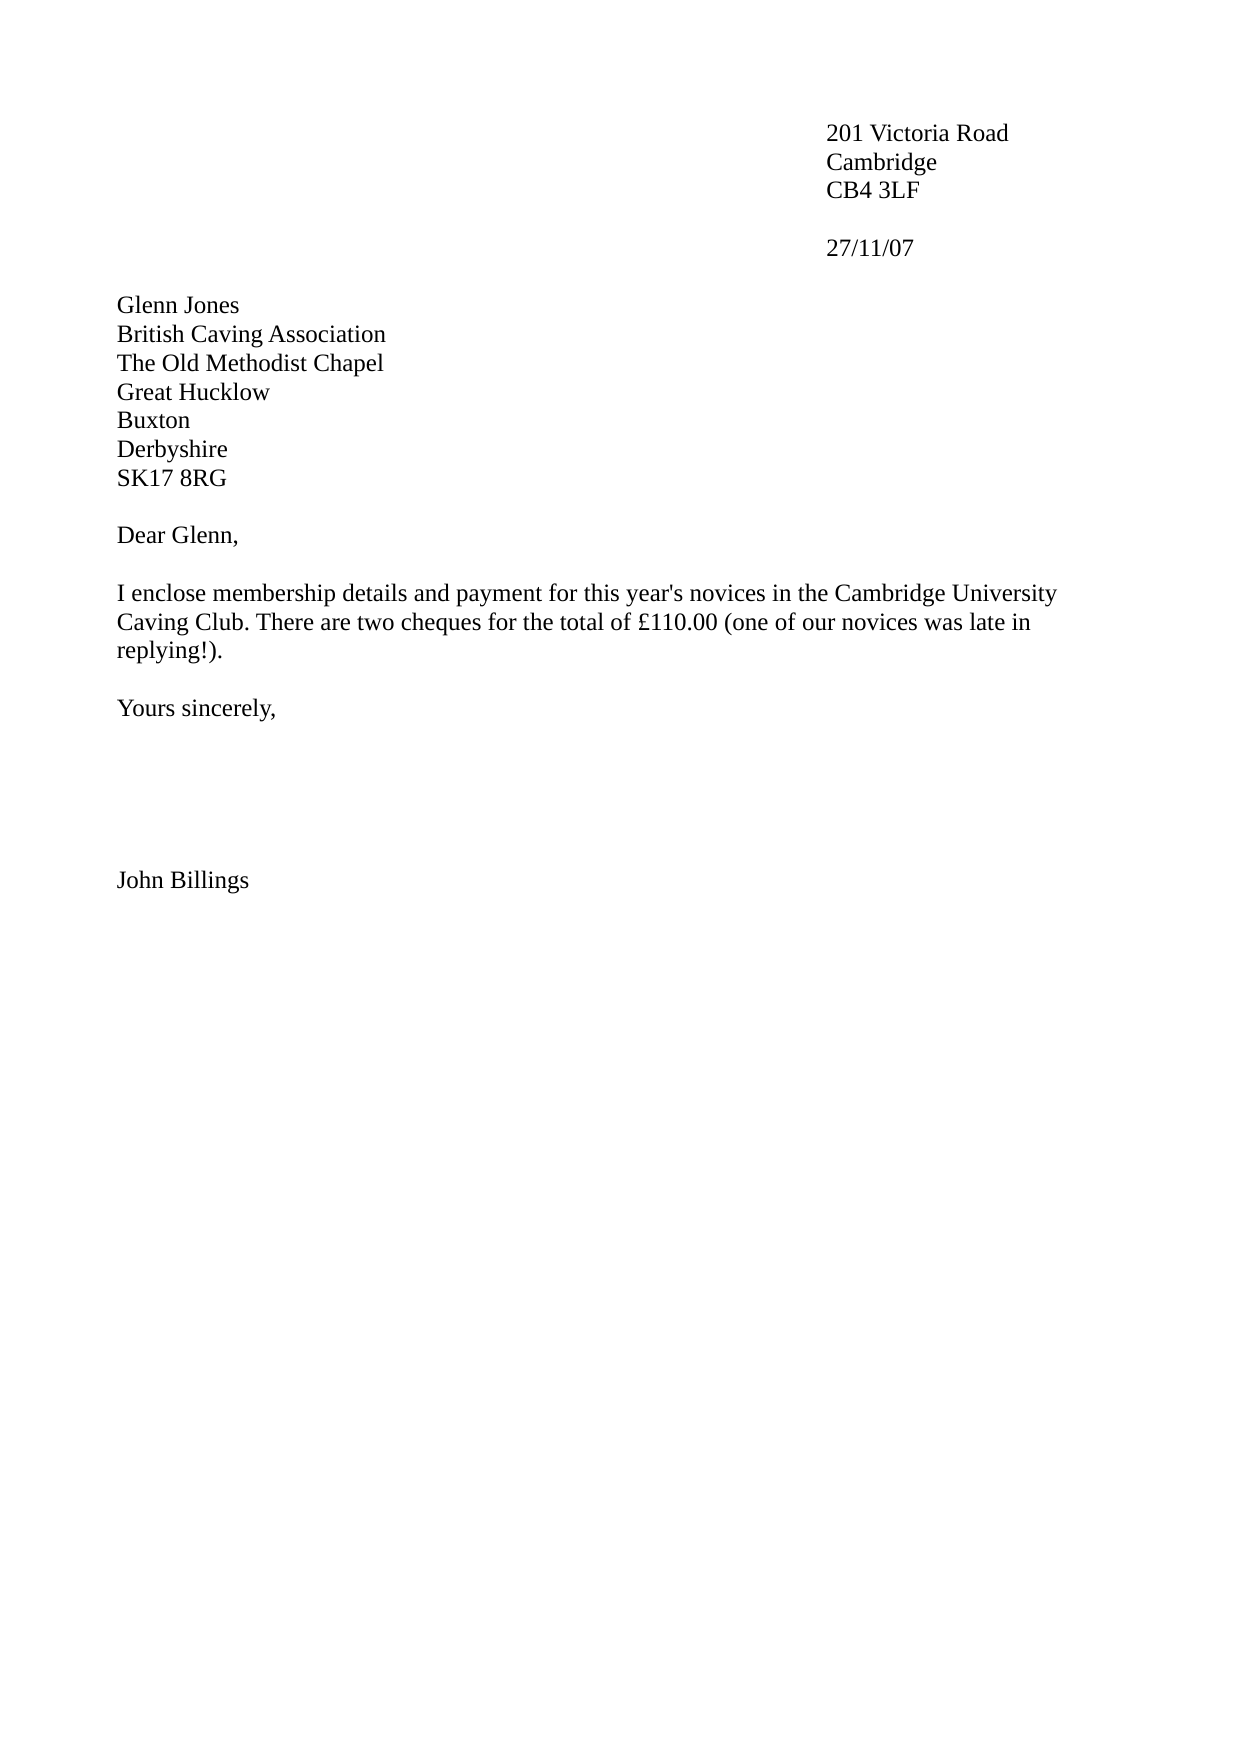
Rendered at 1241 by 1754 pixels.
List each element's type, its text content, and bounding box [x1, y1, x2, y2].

text Cambridge [826, 147, 1122, 176]
text 27/11/07 [826, 233, 1122, 262]
text Derbyshire [117, 434, 1122, 463]
text The Old Methodist Chapel [117, 348, 1122, 377]
text Glenn Jones [117, 291, 1122, 319]
text British Caving Association [117, 319, 1122, 348]
text Dear Glenn, [117, 521, 1122, 549]
text John Billings [117, 866, 1122, 894]
text SK17 8RG [117, 463, 1122, 492]
text Yours sincerely, [117, 693, 1122, 722]
text Great Hucklow [117, 377, 1122, 406]
text Buxton [117, 406, 1122, 434]
text CB4 3LF [826, 176, 1122, 204]
text I enclose membership details and payment for this year's novices in the Cambridge University Caving Club. There are two cheques for the total of £110.00 (one of our novices was late in replying!). [117, 578, 1122, 664]
text 201 Victoria Road [826, 118, 1122, 147]
